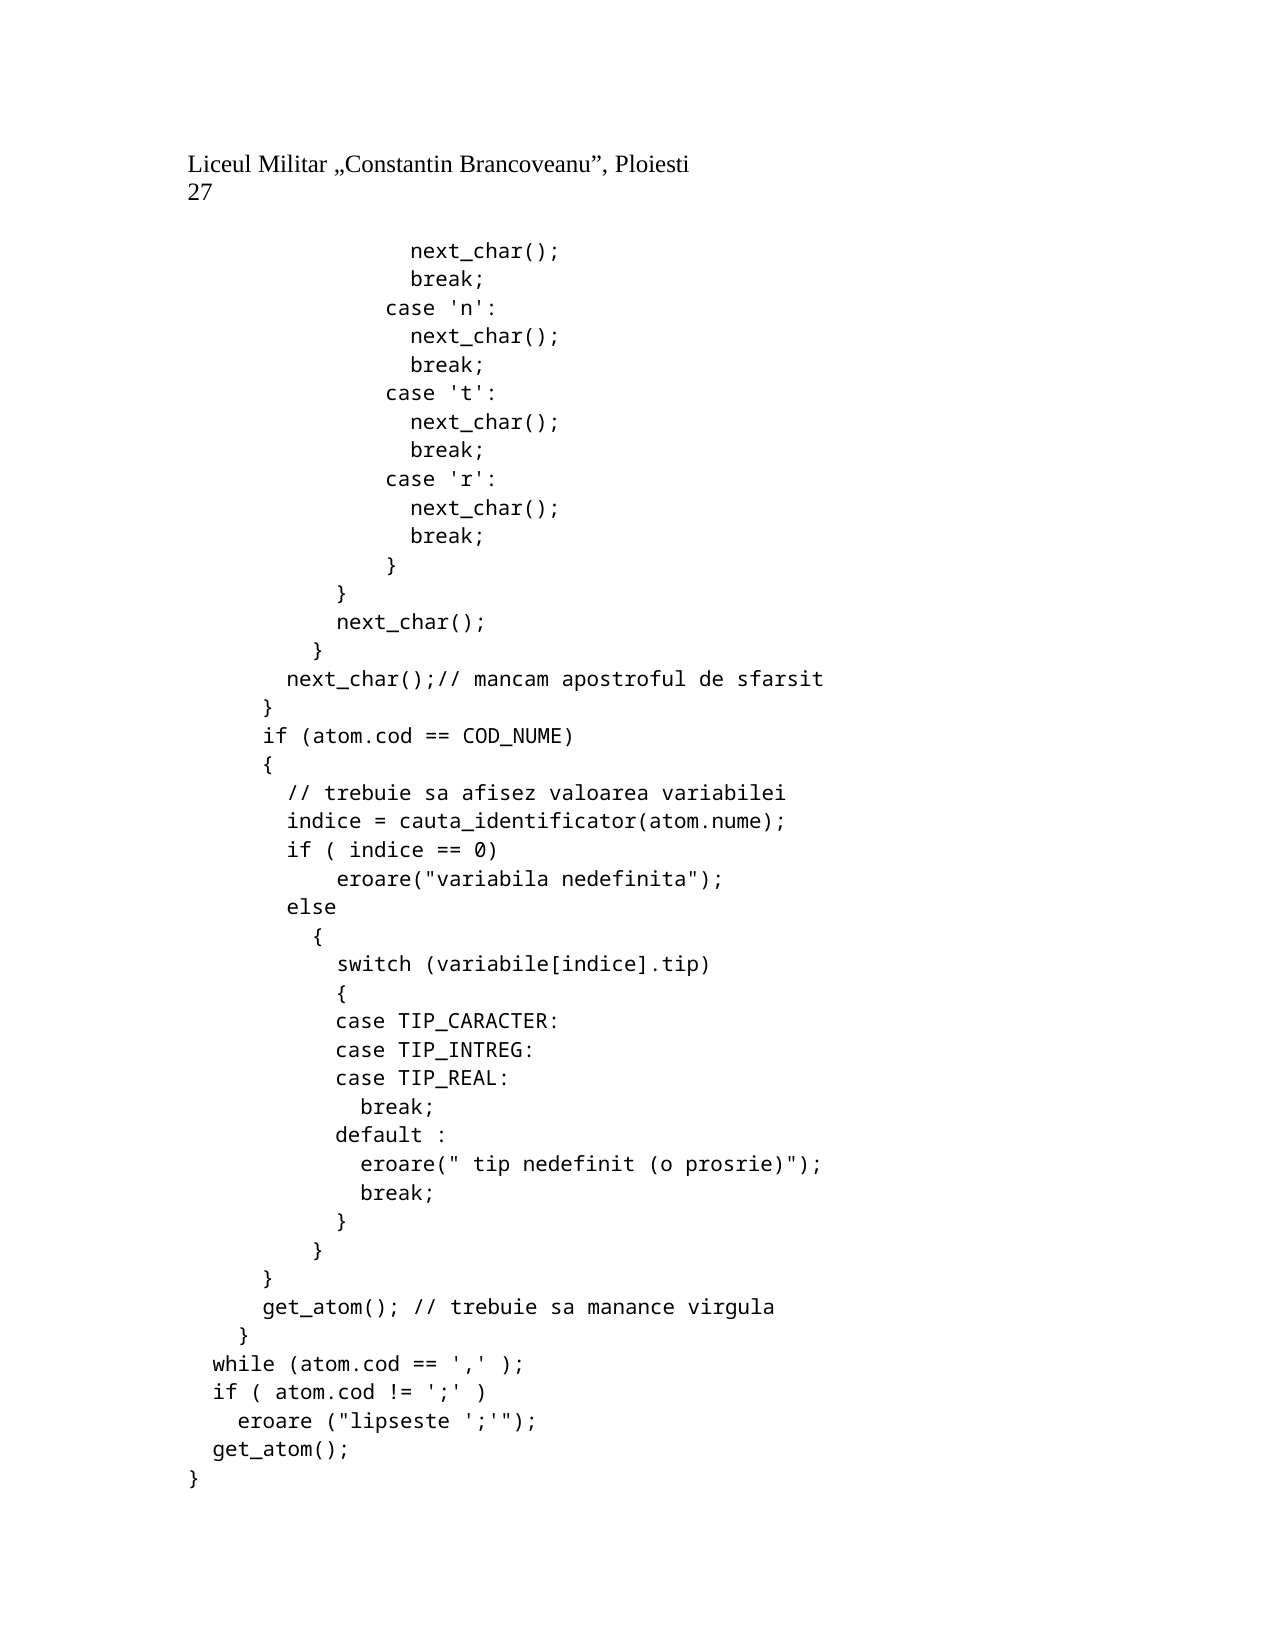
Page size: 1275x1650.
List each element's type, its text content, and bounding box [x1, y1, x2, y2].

text eroare ("lipseste ';'"); [187, 1406, 1087, 1434]
text { [187, 749, 1087, 778]
text default : [187, 1120, 1087, 1149]
text eroare("variabila nedefinita"); [187, 863, 1087, 892]
text break; [187, 521, 1087, 549]
text next_char(); [187, 607, 1087, 635]
text next_char(); [187, 407, 1087, 435]
text // trebuie sa afisez valoarea variabilei [187, 778, 1087, 806]
text { [187, 921, 1087, 949]
text while (atom.cod == ',' ); [187, 1349, 1087, 1377]
text eroare(" tip nedefinit (o prosrie)"); [187, 1149, 1087, 1177]
text case TIP_INTREG: [187, 1035, 1087, 1063]
text break; [187, 264, 1087, 293]
text indice = cauta_identificator(atom.nume); [187, 806, 1087, 835]
text next_char(); [187, 321, 1087, 350]
text } [187, 1263, 1087, 1292]
text } [187, 692, 1087, 721]
text switch (variabile[indice].tip) [187, 949, 1087, 978]
text } [187, 635, 1087, 664]
text if ( indice == 0) [187, 835, 1087, 863]
text } [187, 1463, 1087, 1491]
text next_char(); [187, 236, 1087, 264]
text break; [187, 435, 1087, 464]
text case TIP_REAL: [187, 1063, 1087, 1092]
text get_atom(); // trebuie sa manance virgula [187, 1292, 1087, 1320]
text } [187, 549, 1087, 578]
text next_char(); [187, 492, 1087, 521]
text { [187, 978, 1087, 1006]
text } [187, 1206, 1087, 1234]
text case TIP_CARACTER: [187, 1006, 1087, 1035]
text if (atom.cod == COD_NUME) [187, 721, 1087, 749]
text } [187, 1234, 1087, 1263]
text case 'n': [187, 293, 1087, 321]
text case 't': [187, 378, 1087, 407]
text case 'r': [187, 464, 1087, 492]
text break; [187, 1177, 1087, 1206]
text } [187, 578, 1087, 607]
text break; [187, 350, 1087, 378]
text next_char();// mancam apostroful de sfarsit [187, 664, 1087, 692]
text } [187, 1320, 1087, 1349]
text else [187, 892, 1087, 921]
text if ( atom.cod != ';' ) [187, 1377, 1087, 1406]
text get_atom(); [187, 1434, 1087, 1463]
text break; [187, 1092, 1087, 1120]
